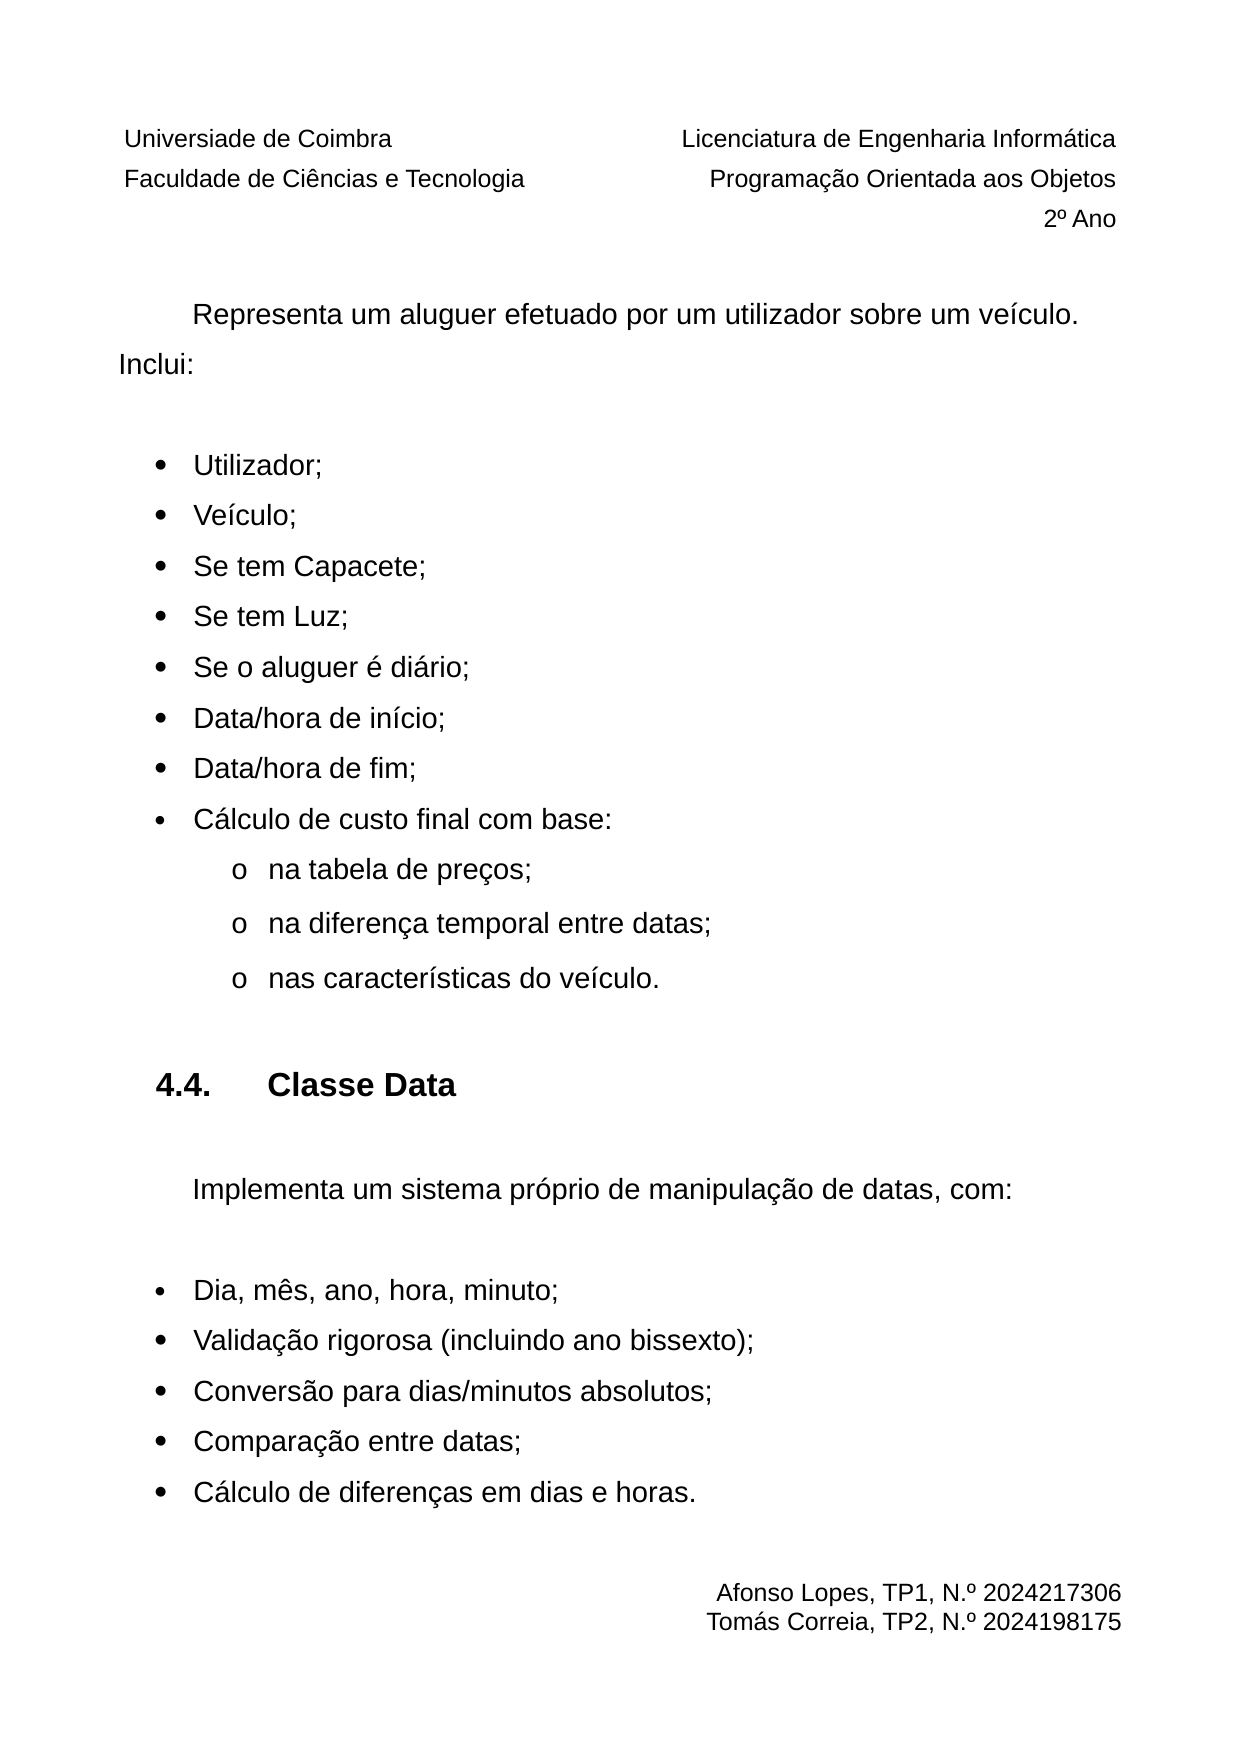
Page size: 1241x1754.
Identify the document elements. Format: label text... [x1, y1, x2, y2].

list Cálculo de custo final com base: [156, 802, 1122, 836]
list Se tem Luz; [156, 599, 1122, 633]
list nas características do veículo. [231, 961, 1122, 997]
list Dia, mês, ano, hora, minuto; [156, 1273, 1122, 1306]
text Implementa um sistema próprio de manipulação de datas, com: [118, 1172, 1122, 1206]
list Data/hora de início; [156, 701, 1122, 734]
list Classe Data [156, 1065, 1122, 1103]
list na tabela de preços; [231, 852, 1122, 888]
list Se o aluguer é diário; [156, 650, 1122, 684]
list Utilizador; [156, 448, 1122, 481]
list na diferença temporal entre datas; [231, 906, 1122, 943]
list Conversão para dias/minutos absolutos; [156, 1374, 1122, 1407]
list Se tem Capacete; [156, 549, 1122, 583]
list Comparação entre datas; [156, 1424, 1122, 1458]
text Representa um aluguer efetuado por um utilizador sobre um veículo. Inclui: [118, 297, 1122, 381]
list Cálculo de diferenças em dias e horas. [156, 1475, 1122, 1509]
list Veículo; [156, 498, 1122, 532]
list Validação rigorosa (incluindo ano bissexto); [156, 1323, 1122, 1357]
list Data/hora de fim; [156, 751, 1122, 785]
